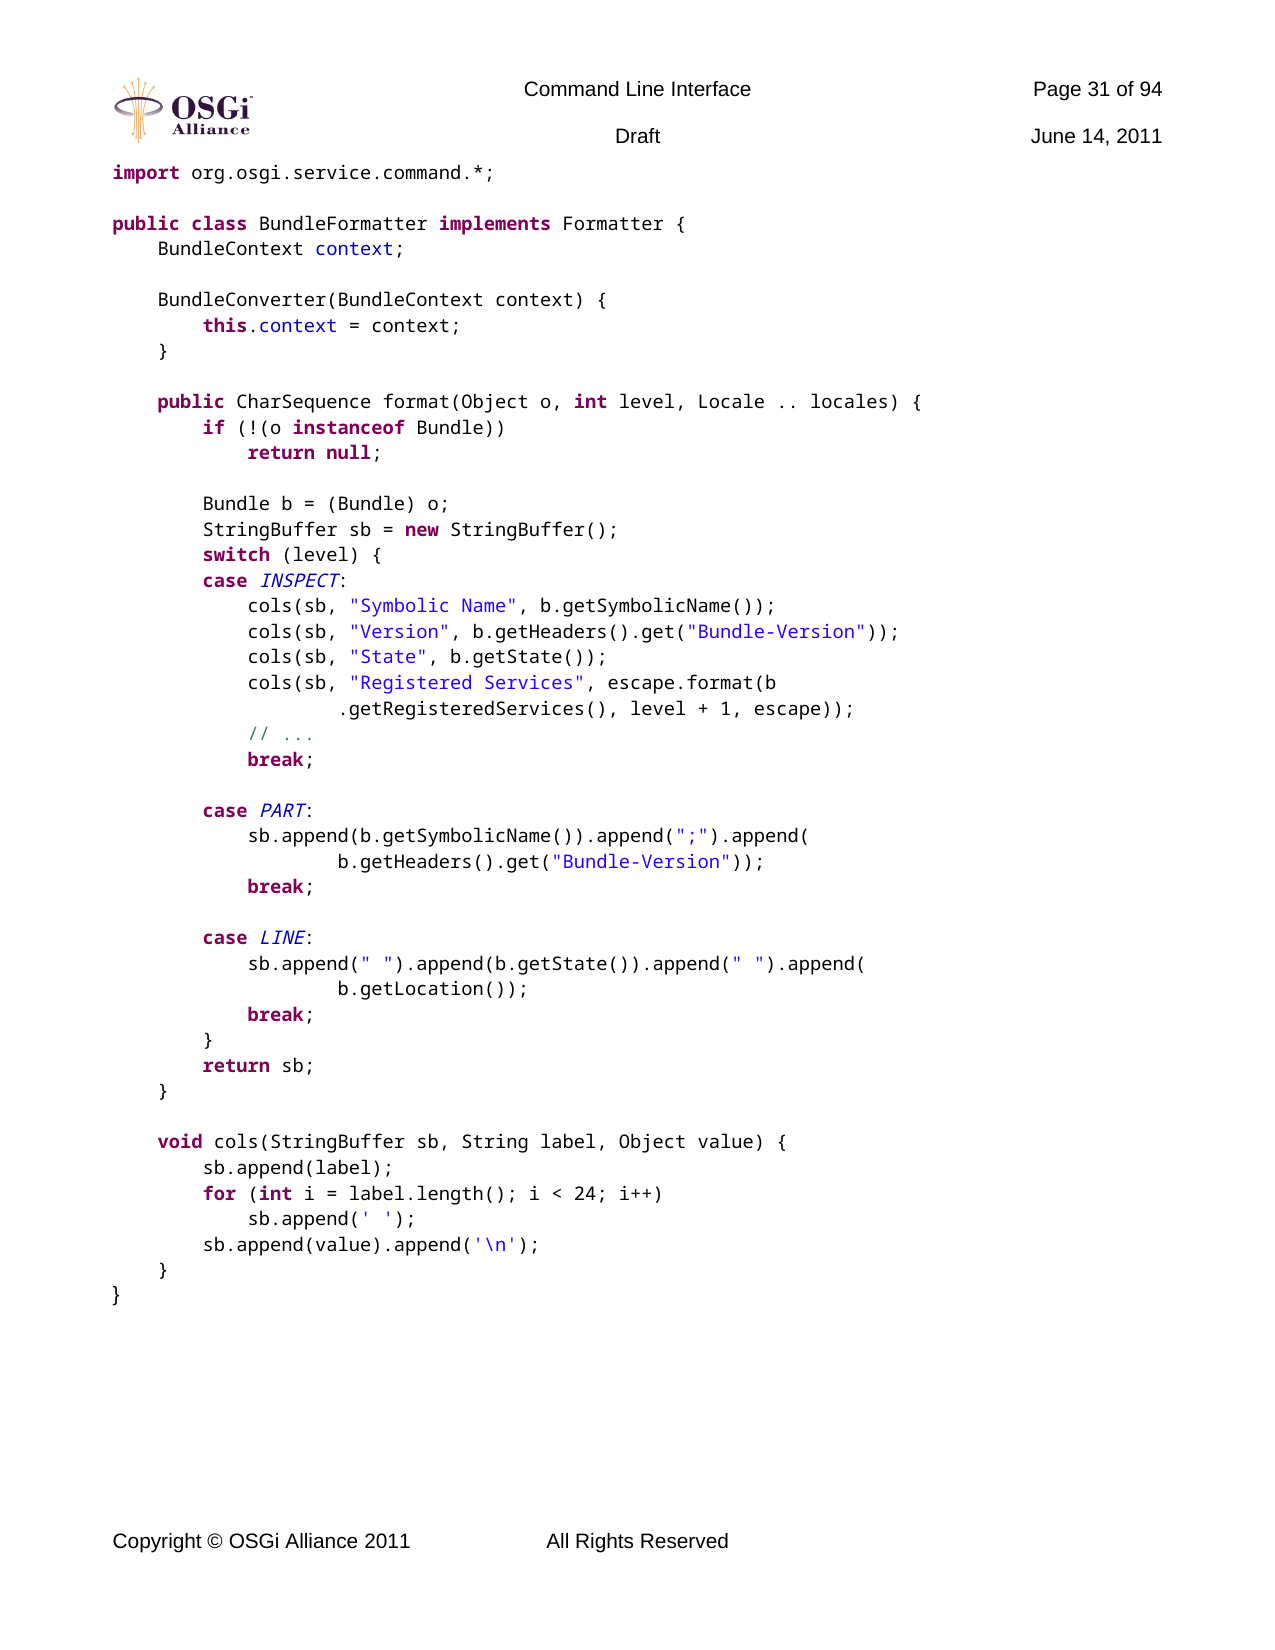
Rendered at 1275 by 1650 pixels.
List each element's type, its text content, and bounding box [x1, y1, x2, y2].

text } [112, 338, 1162, 363]
text break; [112, 746, 1162, 771]
text sb.append(label); [112, 1154, 1162, 1180]
text switch (level) { [112, 542, 1162, 567]
text cols(sb, "Symbolic Name", b.getSymbolicName()); [112, 593, 1162, 618]
text BundleConverter(BundleContext context) { [112, 287, 1162, 312]
text return null; [112, 440, 1162, 465]
text b.getLocation()); [112, 976, 1162, 1001]
text .getRegisteredServices(), level + 1, escape)); [112, 695, 1162, 720]
text sb.append(b.getSymbolicName()).append(";").append( [112, 822, 1162, 848]
text } [112, 1282, 1162, 1306]
text sb.append(" ").append(b.getState()).append(" ").append( [112, 950, 1162, 976]
text for (int i = label.length(); i < 24; i++) [112, 1180, 1162, 1205]
text case PART: [112, 797, 1162, 822]
text void cols(StringBuffer sb, String label, Object value) { [112, 1129, 1162, 1154]
text // ... [112, 720, 1162, 746]
text cols(sb, "Registered Services", escape.format(b [112, 669, 1162, 695]
text } [112, 1256, 1162, 1282]
text return sb; [112, 1052, 1162, 1078]
text StringBuffer sb = new StringBuffer(); [112, 516, 1162, 542]
text cols(sb, "State", b.getState()); [112, 644, 1162, 669]
text import org.osgi.service.command.*; [112, 159, 1162, 184]
text Bundle b = (Bundle) o; [112, 491, 1162, 516]
text public class BundleFormatter implements Formatter { [112, 210, 1162, 236]
text if (!(o instanceof Bundle)) [112, 414, 1162, 440]
text } [112, 1027, 1162, 1052]
text public CharSequence format(Object o, int level, Locale .. locales) { [112, 389, 1162, 414]
text case LINE: [112, 924, 1162, 950]
text BundleContext context; [112, 236, 1162, 261]
text sb.append(' '); [112, 1205, 1162, 1231]
text sb.append(value).append('\n'); [112, 1231, 1162, 1256]
text cols(sb, "Version", b.getHeaders().get("Bundle-Version")); [112, 618, 1162, 644]
picture [114, 78, 254, 143]
text } [112, 1078, 1162, 1103]
text this.context = context; [112, 312, 1162, 338]
text break; [112, 873, 1162, 899]
text b.getHeaders().get("Bundle-Version")); [112, 848, 1162, 873]
text break; [112, 1001, 1162, 1027]
text case INSPECT: [112, 567, 1162, 593]
